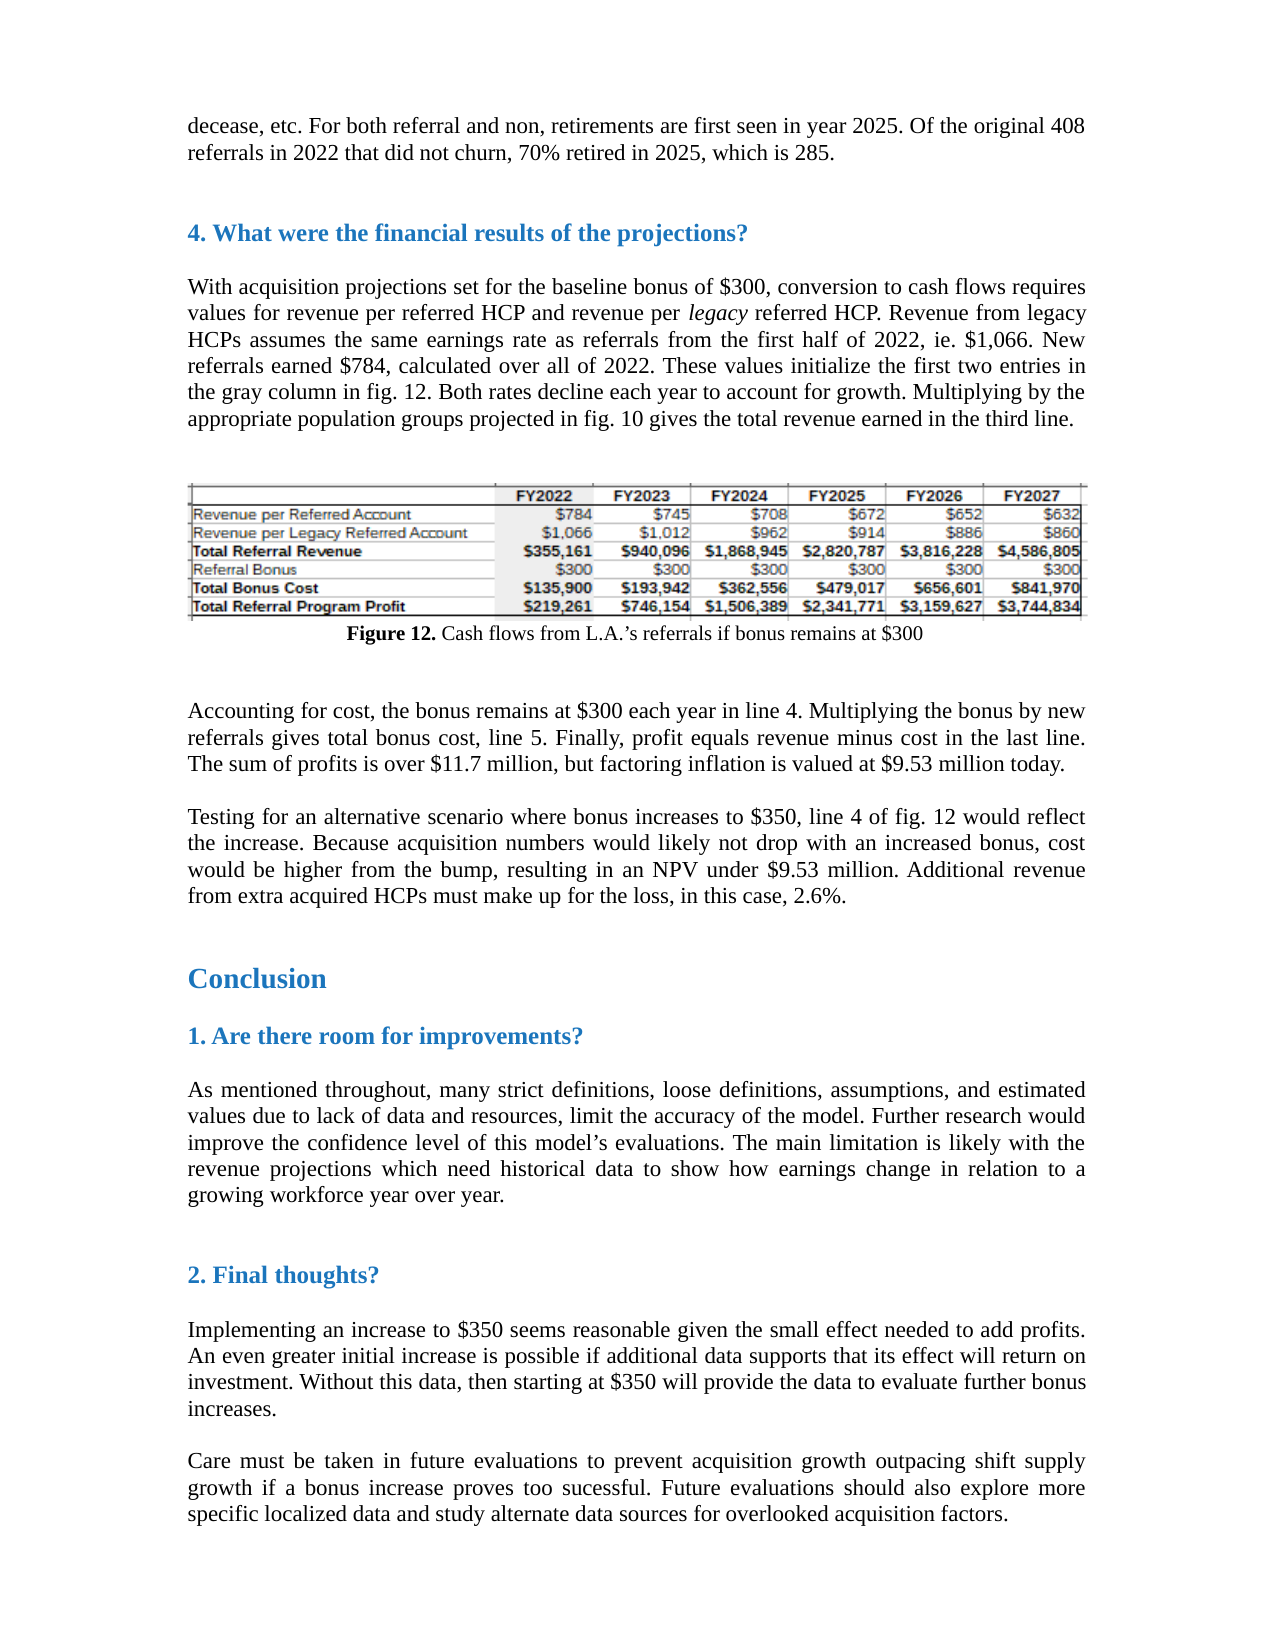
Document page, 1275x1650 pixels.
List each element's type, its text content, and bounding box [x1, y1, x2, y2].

text Care must be taken in future evaluations to prevent acquisition growth outpacing shift supply growth if a bonus increase proves too sucessful. Future evaluations should also explore more specific localized data and study alternate data sources for overlooked acquisition factors. [187, 1447, 1087, 1527]
text decease, etc. For both referral and non, retirements are first seen in year 2025. Of the original 408 referrals in 2022 that did not churn, 70% retired in 2025, which is 285. [187, 112, 1087, 165]
text 4. What were the financial results of the projections? [187, 218, 1087, 247]
text Implementing an increase to $350 seems reasonable given the small effect needed to add profits. An even greater initial increase is possible if additional data supports that its effect will return on investment. Without this data, then starting at $350 will provide the data to evaluate further bonus increases. [187, 1316, 1087, 1421]
text As mentioned throughout, many strict definitions, loose definitions, assumptions, and estimated values due to lack of data and resources, limit the accuracy of the model. Further research would improve the confidence level of this model’s evaluations. The main limitation is likely with the revenue projections which need historical data to show how earnings change in relation to a growing workforce year over year. [187, 1076, 1087, 1208]
text Testing for an alternative scenario where bonus increases to $350, line 4 of fig. 12 would reflect the increase. Because acquisition numbers would likely not drop with an increased bonus, cost would be higher from the bump, resulting in an NPV under $9.53 million. Additional revenue from extra acquired HCPs must make up for the loss, in this case, 2.6%. [187, 803, 1087, 908]
text With acquisition projections set for the baseline bonus of $300, conversion to cash flows requires values for revenue per referred HCP and revenue per legacy referred HCP. Revenue from legacy HCPs assumes the same earnings rate as referrals from the first half of 2022, ie. $1,066. New referrals earned $784, calculated over all of 2022. These values initialize the first two entries in the gray column in fig. 12. Both rates decline each year to account for growth. Multiplying by the appropriate population groups projected in fig. 10 gives the total revenue earned in the third line. [187, 273, 1087, 431]
text Figure 12. Cash flows from L.A.’s referrals if bonus remains at $300 [187, 621, 1087, 645]
text Accounting for cost, the bonus remains at $300 each year in line 4. Multiplying the bonus by new referrals gives total bonus cost, line 5. Finally, profit equals revenue minus cost in the last line. The sum of profits is over $11.7 million, but factoring inflation is valued at $9.53 million today. [187, 698, 1087, 777]
text 2. Final thoughts? [187, 1261, 1087, 1289]
text Conclusion [187, 961, 1087, 995]
picture [187, 483, 1088, 621]
text 1. Are there room for improvements? [187, 1021, 1087, 1050]
